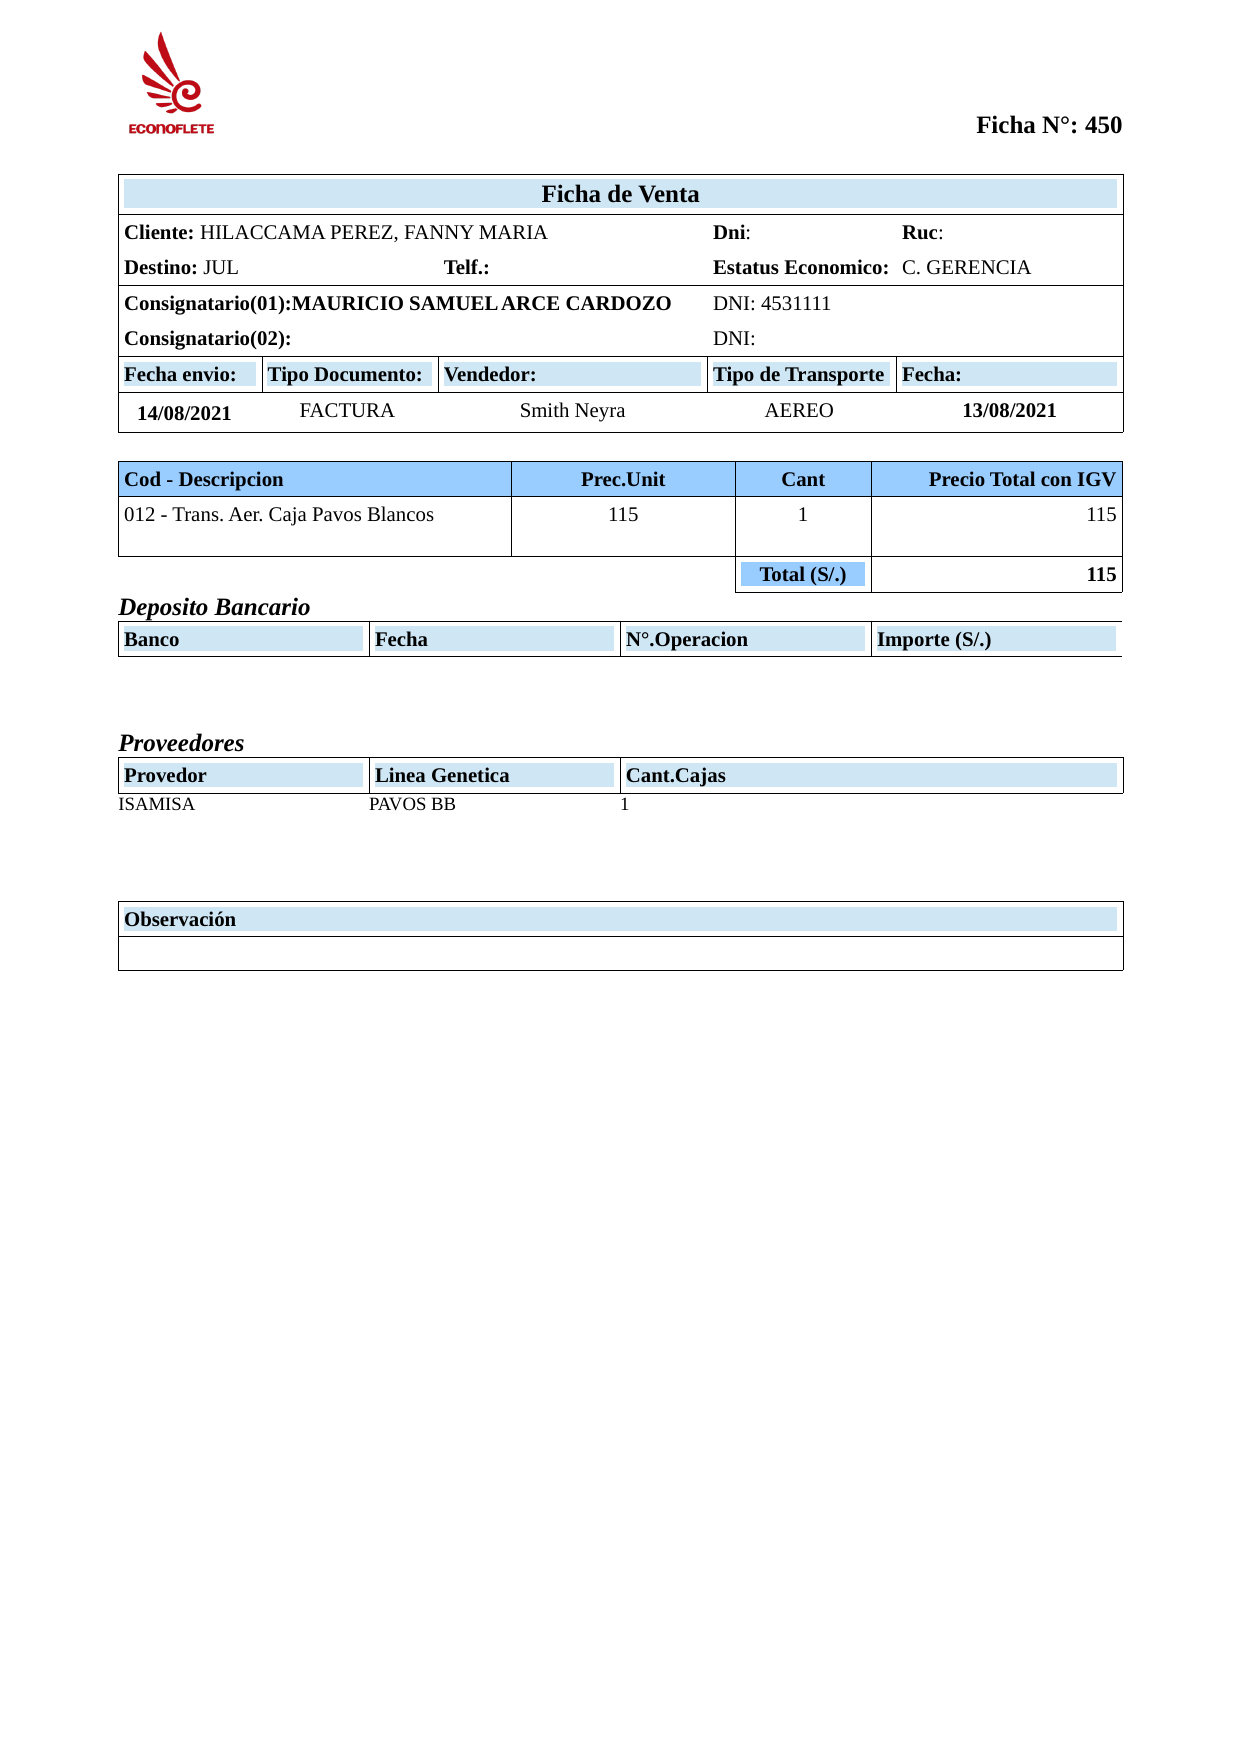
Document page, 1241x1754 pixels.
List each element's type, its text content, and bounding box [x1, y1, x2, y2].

table_cell [369, 836, 620, 858]
table_cell [369, 815, 620, 836]
table_cell Tipo Documento: [263, 357, 438, 392]
table_cell Fecha envio: [119, 357, 262, 392]
table_header Precio Total con IGV [872, 462, 1122, 496]
text Deposito Bancario [118, 592, 1122, 621]
table_cell Tipo de Transporte [708, 357, 896, 392]
table_cell Fecha: [897, 357, 1123, 392]
table_cell [118, 680, 369, 704]
table_header Fecha [370, 622, 620, 656]
table_cell [620, 680, 871, 704]
table_cell C. GERENCIA [896, 249, 1123, 285]
table_cell [871, 680, 1122, 704]
table_header Cant.Cajas [621, 758, 1123, 793]
table_cell Telf.: [438, 249, 707, 285]
table_cell [118, 836, 369, 858]
table_cell [620, 879, 1123, 901]
table_cell Vendedor: [439, 357, 707, 392]
table_cell 1 [620, 794, 1123, 814]
table_header Cant [736, 462, 871, 496]
table_cell 14/08/2021 [119, 393, 262, 432]
table_header Provedor [119, 758, 369, 793]
table_cell Smith Neyra [438, 393, 707, 432]
table_cell Consignatario(01):MAURICIO SAMUEL ARCE CARDOZO [119, 286, 707, 321]
table_cell FACTURA [262, 393, 438, 432]
table_cell AEREO [707, 393, 896, 432]
table_cell 012 - Trans. Aer. Caja Pavos Blancos [119, 497, 511, 556]
picture [118, 31, 225, 134]
table_cell Ruc: [896, 215, 1123, 249]
table_header Banco [119, 622, 369, 656]
table_cell [118, 815, 369, 836]
table_cell [620, 815, 1123, 836]
table_cell [118, 705, 369, 728]
table_cell 115 [512, 497, 735, 556]
table_cell DNI: 4531111 [707, 286, 1123, 321]
table_header Ficha de Venta [119, 175, 1123, 214]
table_header N°.Operacion [621, 622, 871, 656]
table_cell 1 [736, 497, 871, 556]
table_cell Estatus Economico: [707, 249, 896, 285]
table_header Cod - Descripcion [119, 462, 511, 496]
table_cell [118, 858, 369, 879]
table_cell Total (S/.) [736, 557, 871, 592]
table_cell ISAMISA [118, 794, 369, 814]
table_cell [118, 657, 369, 680]
table_cell [118, 879, 369, 901]
table_cell DNI: [707, 321, 1123, 356]
table_cell [119, 937, 1123, 969]
table_cell [369, 705, 620, 728]
table_cell [620, 836, 1123, 858]
table_cell [620, 705, 871, 728]
table_cell 115 [872, 557, 1122, 592]
table_cell [871, 705, 1122, 728]
table_header Importe (S/.) [872, 622, 1122, 656]
table_cell [871, 657, 1122, 680]
table_cell [369, 858, 620, 879]
table_cell 115 [872, 497, 1122, 556]
table_cell [511, 557, 735, 592]
table_header Observación [119, 902, 1123, 936]
table_cell [369, 879, 620, 901]
table_cell 13/08/2021 [896, 393, 1123, 432]
table_cell Consignatario(02): [119, 321, 707, 356]
table_header Linea Genetica [370, 758, 620, 793]
table_cell Destino: JUL [119, 249, 438, 285]
table_header Prec.Unit [512, 462, 735, 496]
table_cell [620, 657, 871, 680]
text Proveedores [118, 728, 1122, 757]
table_cell [369, 657, 620, 680]
table_cell [369, 680, 620, 704]
table_cell Dni: [707, 215, 896, 249]
table_cell [620, 858, 1123, 879]
table_cell [118, 557, 511, 592]
table_cell PAVOS BB [369, 794, 620, 814]
table_cell Cliente: HILACCAMA PEREZ, FANNY MARIA [119, 215, 707, 249]
